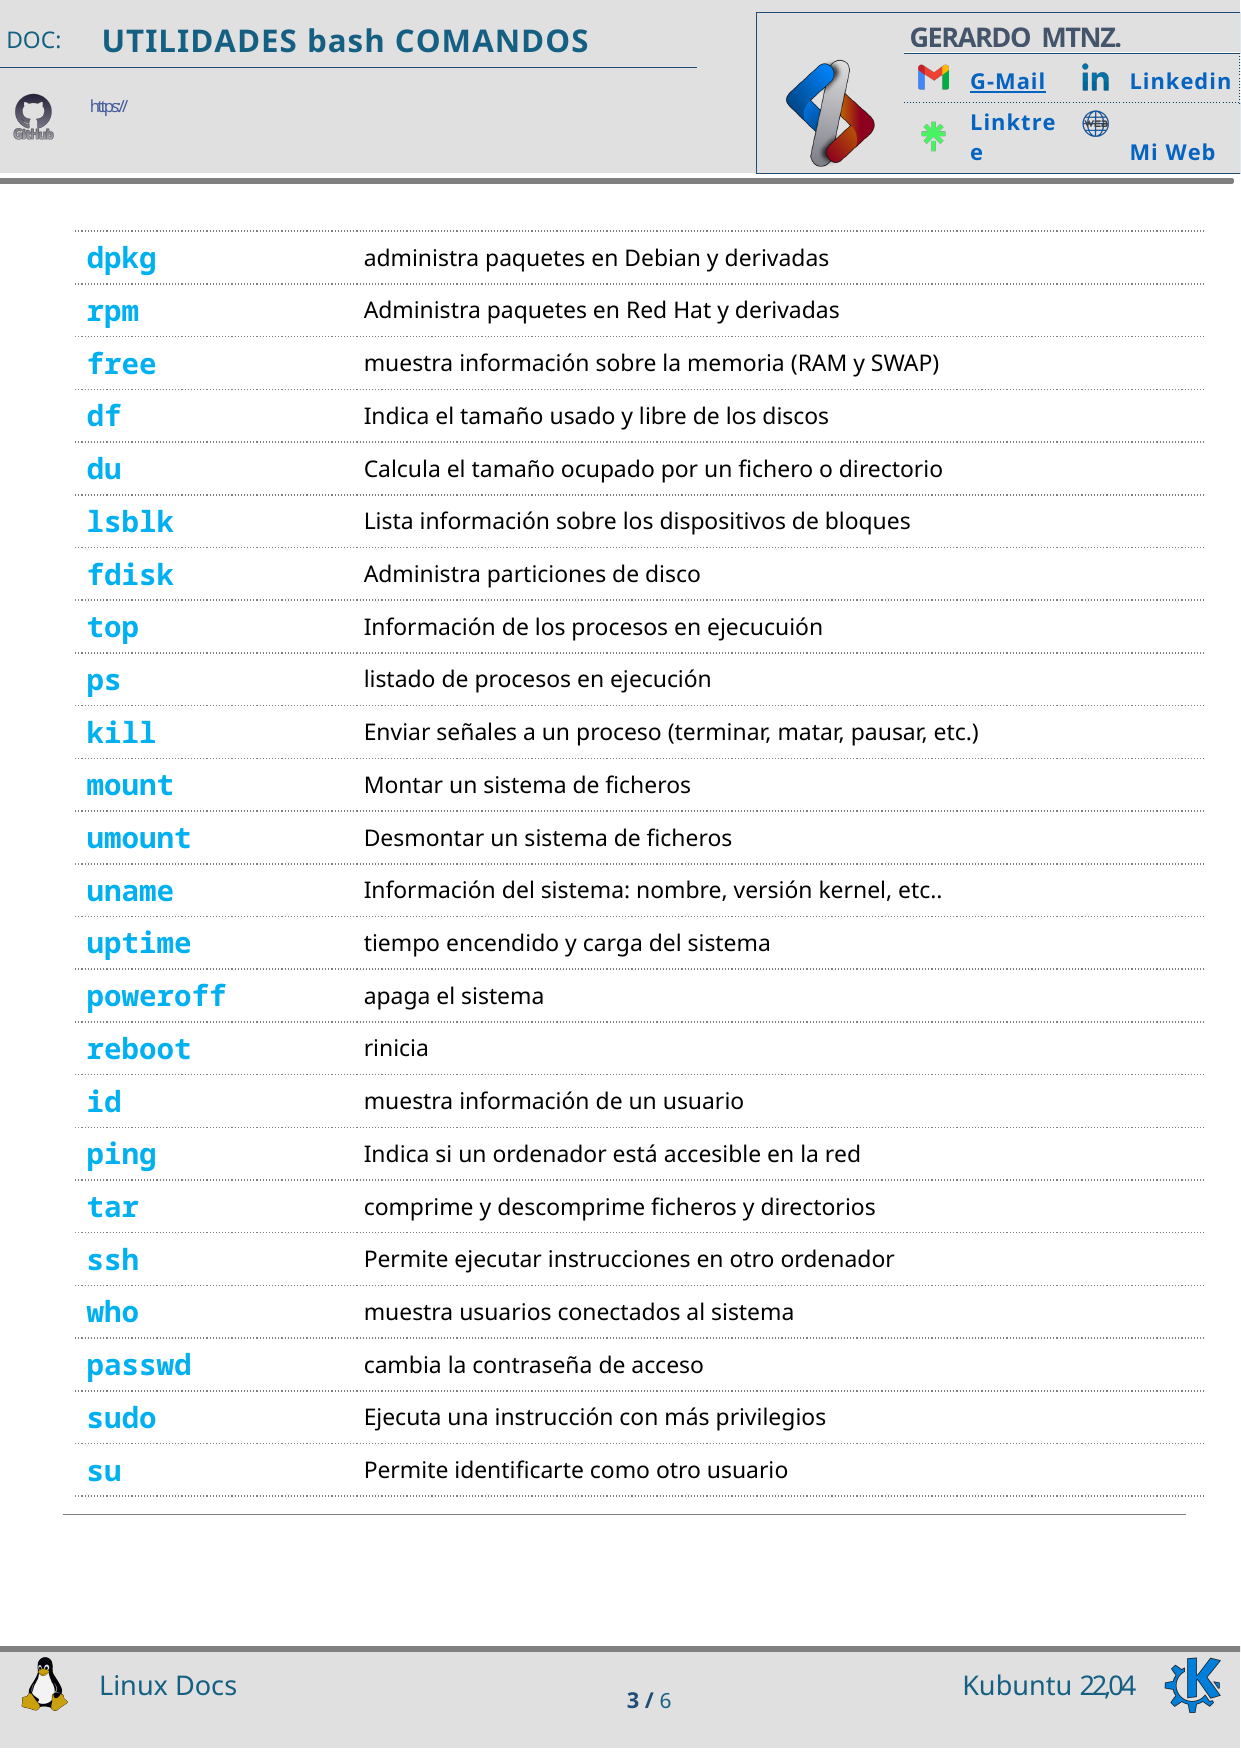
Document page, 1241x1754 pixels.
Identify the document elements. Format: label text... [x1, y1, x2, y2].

table_cell Indica si un ordenador está accesible en la red [352, 1126, 1204, 1179]
table_cell uname [75, 863, 352, 916]
table_cell Desmontar un sistema de ficheros [352, 810, 1204, 863]
table_cell muestra información sobre la memoria (RAM y SWAP) [352, 336, 1204, 388]
table_cell Administra particiones de disco [352, 547, 1204, 599]
table_cell Permite identificarte como otro usuario [352, 1443, 1204, 1495]
table_cell umount [75, 810, 352, 863]
table_cell Enviar señales a un proceso (terminar, matar, pausar, etc.) [352, 705, 1204, 757]
table_cell Indica el tamaño usado y libre de los discos [352, 389, 1204, 441]
table_cell muestra usuarios conectados al sistema [352, 1285, 1204, 1337]
picture [1079, 61, 1112, 94]
table_cell lsblk [75, 494, 352, 547]
table_cell apaga el sistema [352, 968, 1204, 1021]
picture [1162, 1655, 1223, 1715]
table_cell su [75, 1443, 352, 1495]
picture [1079, 107, 1112, 140]
table_cell df [75, 389, 352, 441]
table_cell reboot [75, 1021, 352, 1074]
table_cell Montar un sistema de ficheros [352, 758, 1204, 810]
picture [776, 53, 884, 167]
table_cell free [75, 336, 352, 388]
table_cell tar [75, 1179, 352, 1232]
table_cell Lista información sobre los dispositivos de bloques [352, 494, 1204, 547]
table_cell ssh [75, 1232, 352, 1284]
table_cell uptime [75, 916, 352, 968]
table_cell ps [75, 652, 352, 705]
table_cell passwd [75, 1337, 352, 1390]
table_cell Calcula el tamaño ocupado por un fichero o directorio [352, 441, 1204, 494]
picture [5, 89, 62, 144]
table_cell Permite ejecutar instrucciones en otro ordenador [352, 1232, 1204, 1284]
table_cell top [75, 599, 352, 652]
table_cell kill [75, 705, 352, 757]
table_cell du [75, 441, 352, 494]
table_cell who [75, 1285, 352, 1337]
table_cell comprime y descomprime ficheros y directorios [352, 1179, 1204, 1232]
table_cell mount [75, 758, 352, 810]
table_cell ping [75, 1126, 352, 1179]
picture [917, 61, 950, 94]
table_cell id [75, 1074, 352, 1126]
table_cell administra paquetes en Debian y derivadas [352, 230, 1204, 283]
picture [13, 1655, 74, 1715]
table_cell Información de los procesos en ejecucuión [352, 599, 1204, 652]
table_cell listado de procesos en ejecución [352, 652, 1204, 705]
table_cell rpm [75, 283, 352, 336]
table_cell Administra paquetes en Red Hat y derivadas [352, 283, 1204, 336]
table_cell cambia la contraseña de acceso [352, 1337, 1204, 1390]
table_cell Ejecuta una instrucción con más privilegios [352, 1390, 1204, 1443]
table_cell Información del sistema: nombre, versión kernel, etc.. [352, 863, 1204, 916]
table_cell fdisk [75, 547, 352, 599]
table_cell dpkg [75, 230, 352, 283]
picture [918, 121, 949, 152]
table_cell rinicia [352, 1021, 1204, 1074]
table_cell tiempo encendido y carga del sistema [352, 916, 1204, 968]
table_cell poweroff [75, 968, 352, 1021]
table_cell muestra información de un usuario [352, 1074, 1204, 1126]
table_cell sudo [75, 1390, 352, 1443]
